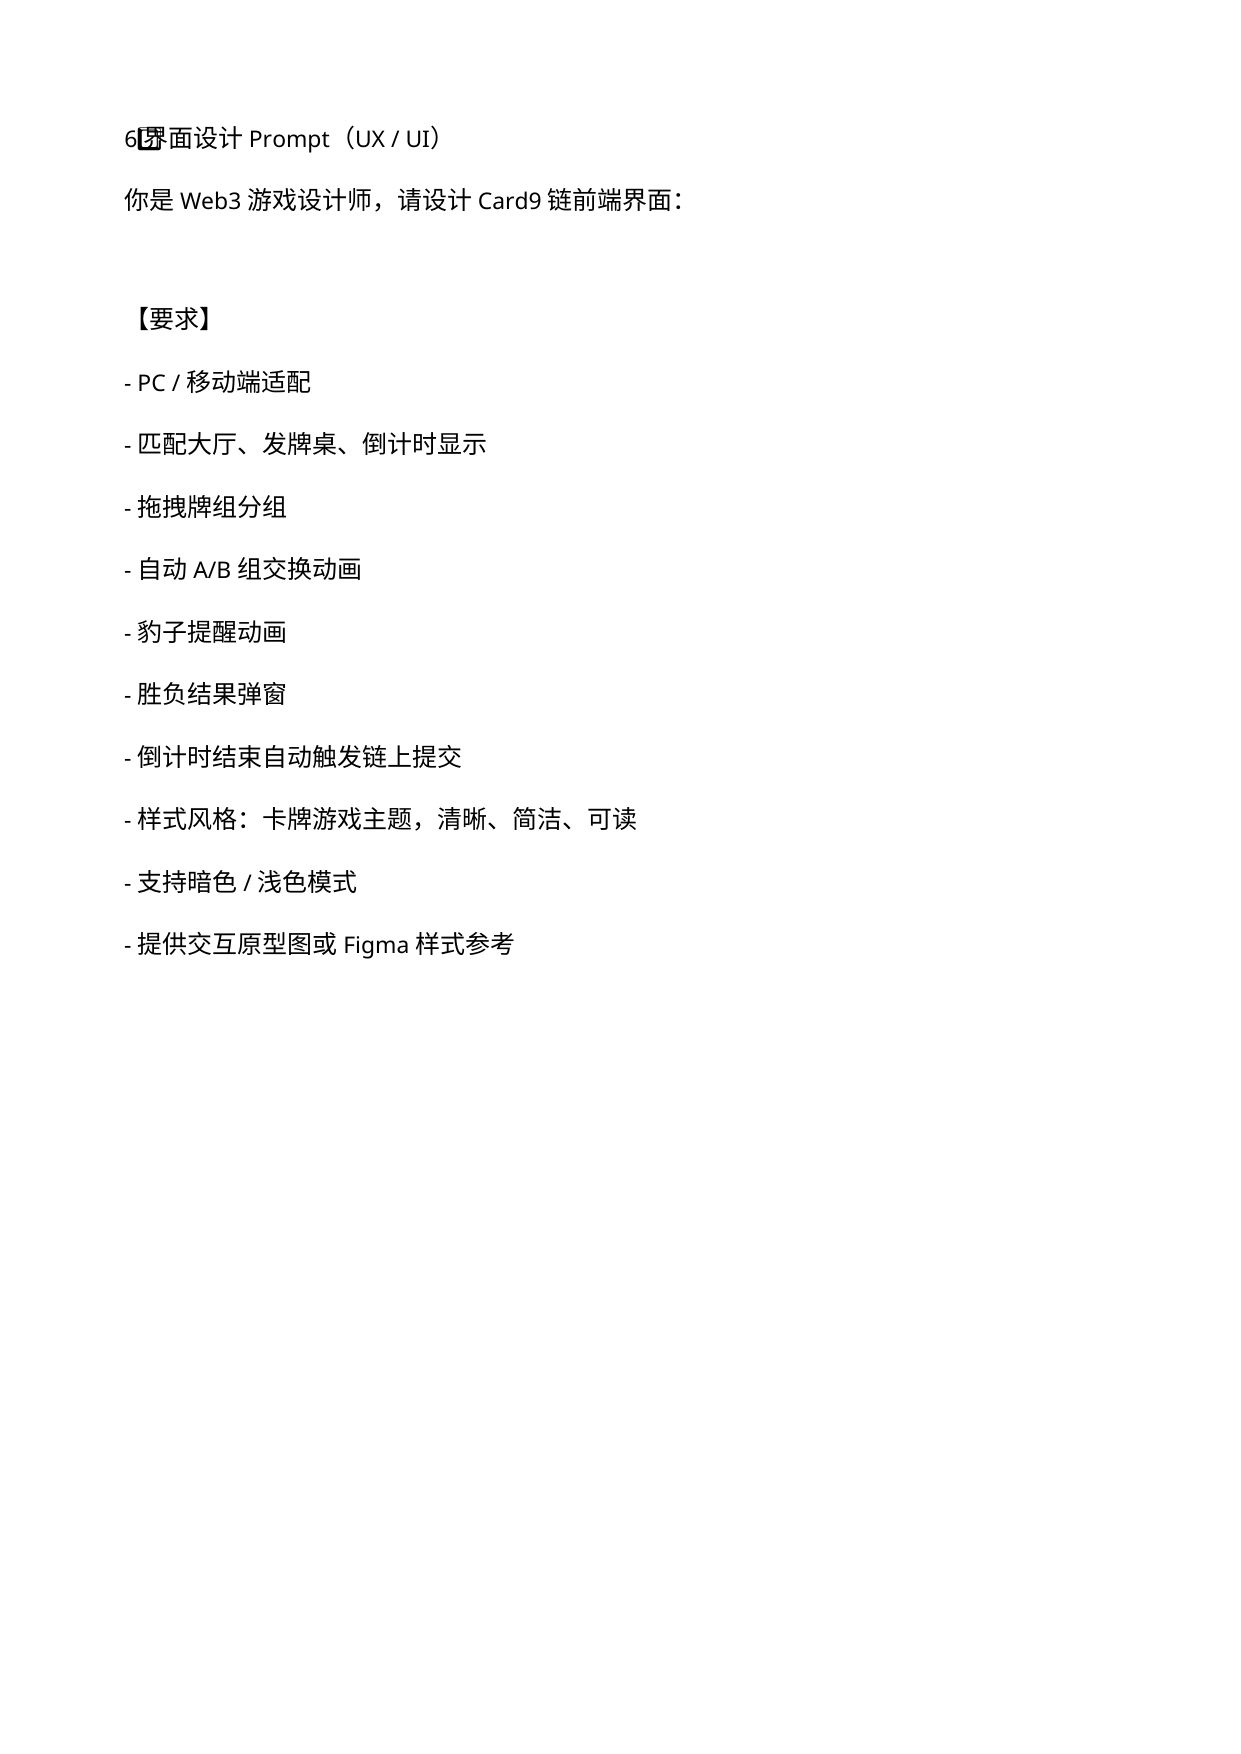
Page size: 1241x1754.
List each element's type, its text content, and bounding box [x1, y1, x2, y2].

text - 提供交互原型图或 Figma 样式参考 [118, 925, 1122, 961]
text - PC / 移动端适配 [118, 362, 1122, 399]
text - 胜负结果弹窗 [118, 675, 1122, 711]
text 6️⃣ 界面设计 Prompt（UX / UI） [118, 118, 1122, 154]
text - 倒计时结束自动触发链上提交 [118, 737, 1122, 774]
text - 拖拽牌组分组 [118, 487, 1122, 524]
text - 样式风格：卡牌游戏主题，清晰、简洁、可读 [118, 800, 1122, 836]
text 你是 Web3 游戏设计师，请设计 Card9 链前端界面： [118, 181, 1122, 217]
text - 匹配大厅、发牌桌、倒计时显示 [118, 425, 1122, 461]
text - 自动 A/B 组交换动画 [118, 550, 1122, 586]
text 【要求】 [118, 300, 1122, 336]
text - 豹子提醒动画 [118, 612, 1122, 649]
text - 支持暗色 / 浅色模式 [118, 862, 1122, 899]
